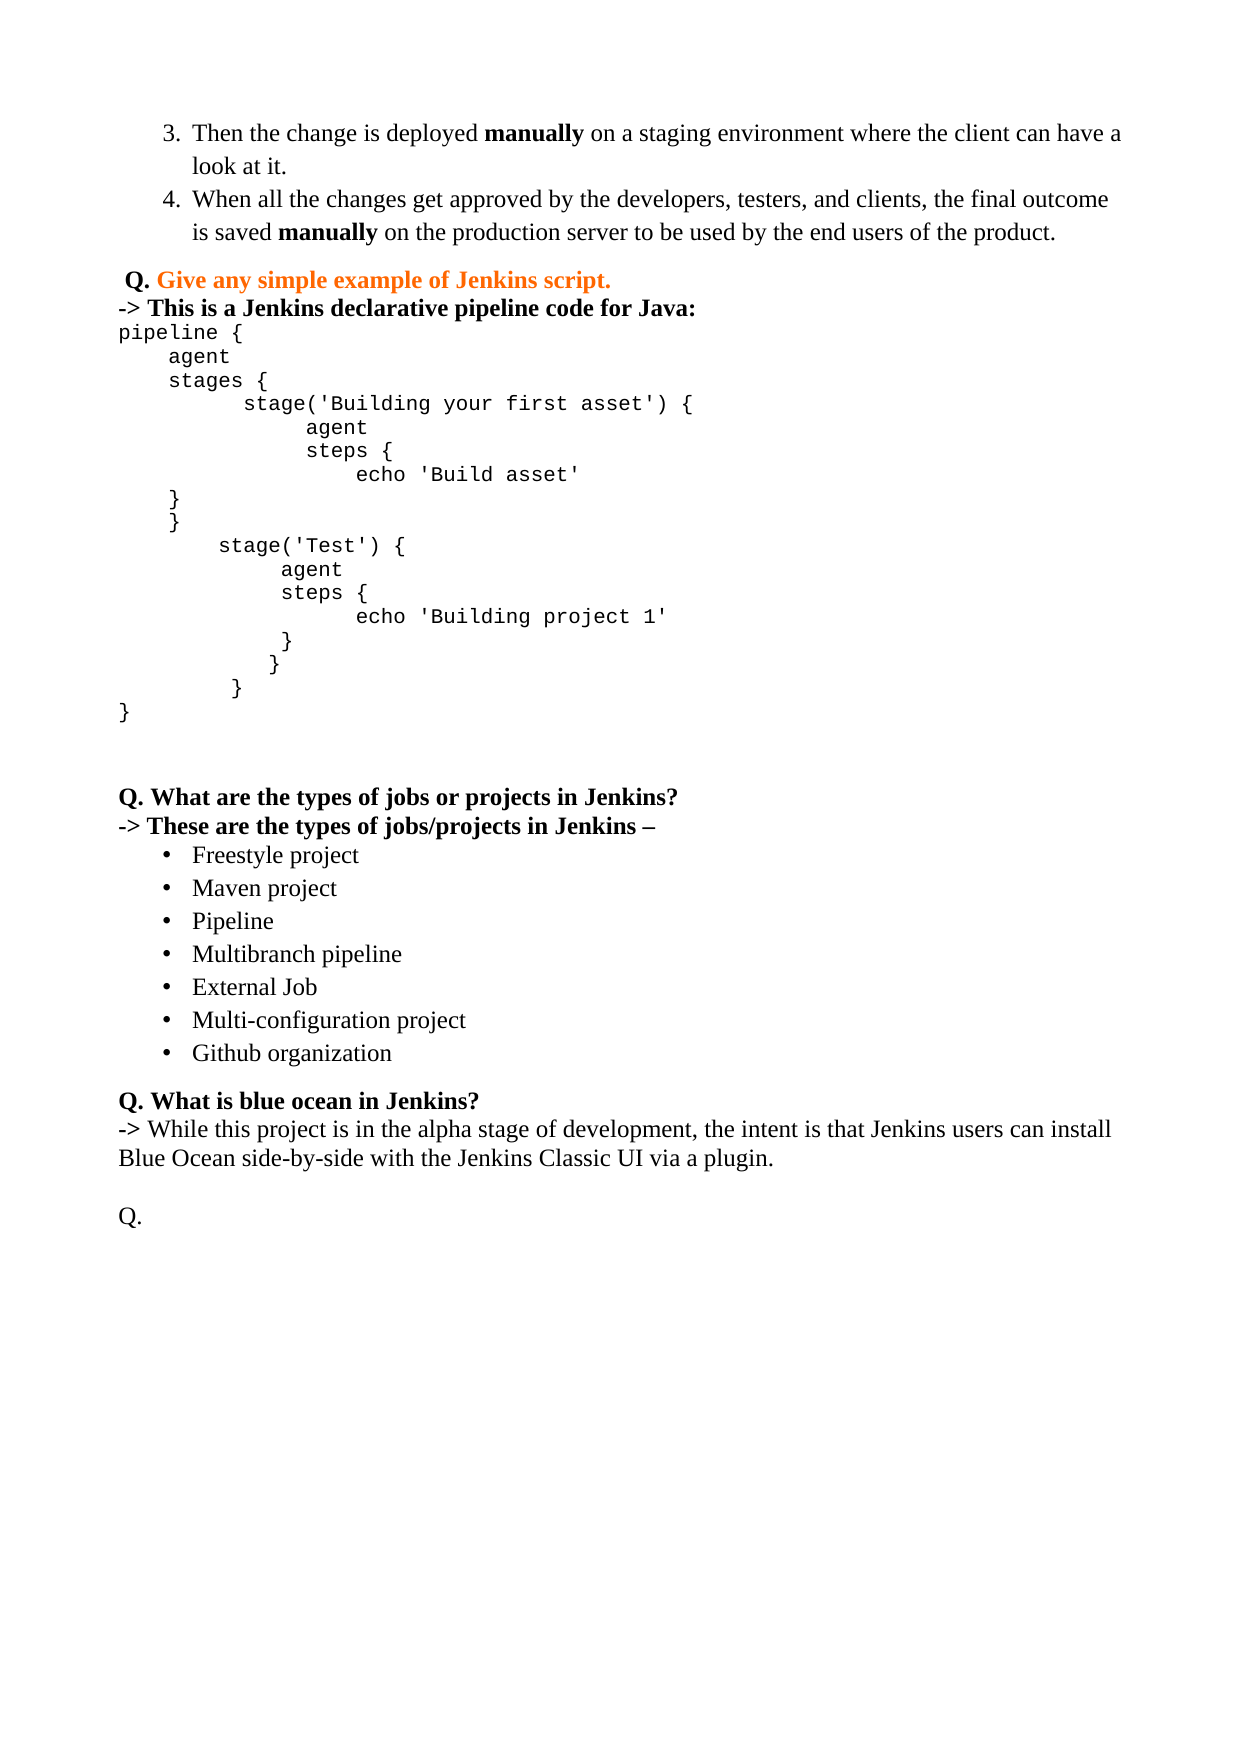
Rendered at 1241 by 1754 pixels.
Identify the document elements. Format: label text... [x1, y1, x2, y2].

text -> While this project is in the alpha stage of development, the intent is that Jenkins users can install Blue Ocean side-by-side with the Jenkins Classic UI via a plugin. [118, 1114, 1122, 1172]
text } [118, 677, 1122, 701]
text } [118, 653, 1122, 677]
text pipeline { [118, 322, 1122, 346]
text echo 'Building project 1' [118, 606, 1122, 630]
text agent [118, 417, 1122, 441]
text } [118, 511, 1122, 535]
text agent [118, 559, 1122, 582]
list Maven project [162, 873, 1122, 902]
text steps { [118, 582, 1122, 606]
text stage('Building your first asset') { [118, 393, 1122, 417]
list When all the changes get approved by the developers, testers, and clients, the final outcome is saved manually on the production server to be used by the end users of the product. [162, 184, 1122, 246]
list External Job [162, 972, 1122, 1001]
text } [118, 488, 1122, 511]
text } [118, 701, 1122, 724]
list Github organization [162, 1038, 1122, 1067]
text Q. Give any simple example of Jenkins script. [118, 265, 1122, 293]
text stages { [118, 369, 1122, 393]
text echo 'Build asset' [118, 464, 1122, 488]
text stage('Test') { [118, 535, 1122, 559]
text -> This is a Jenkins declarative pipeline code for Java: [118, 293, 1122, 322]
list Then the change is deployed manually on a staging environment where the client can have a look at it. [162, 118, 1122, 180]
text Q. What is blue ocean in Jenkins? [118, 1086, 1122, 1114]
list Freestyle project [162, 840, 1122, 869]
text -> These are the types of jobs/projects in Jenkins – [118, 811, 1122, 840]
text agent [118, 346, 1122, 369]
list Multi-configuration project [162, 1005, 1122, 1034]
list Multibranch pipeline [162, 939, 1122, 968]
text Q. What are the types of jobs or projects in Jenkins? [118, 782, 1122, 811]
text Q. [118, 1201, 1122, 1229]
list Pipeline [162, 906, 1122, 935]
text steps { [118, 441, 1122, 464]
text } [118, 630, 1122, 653]
